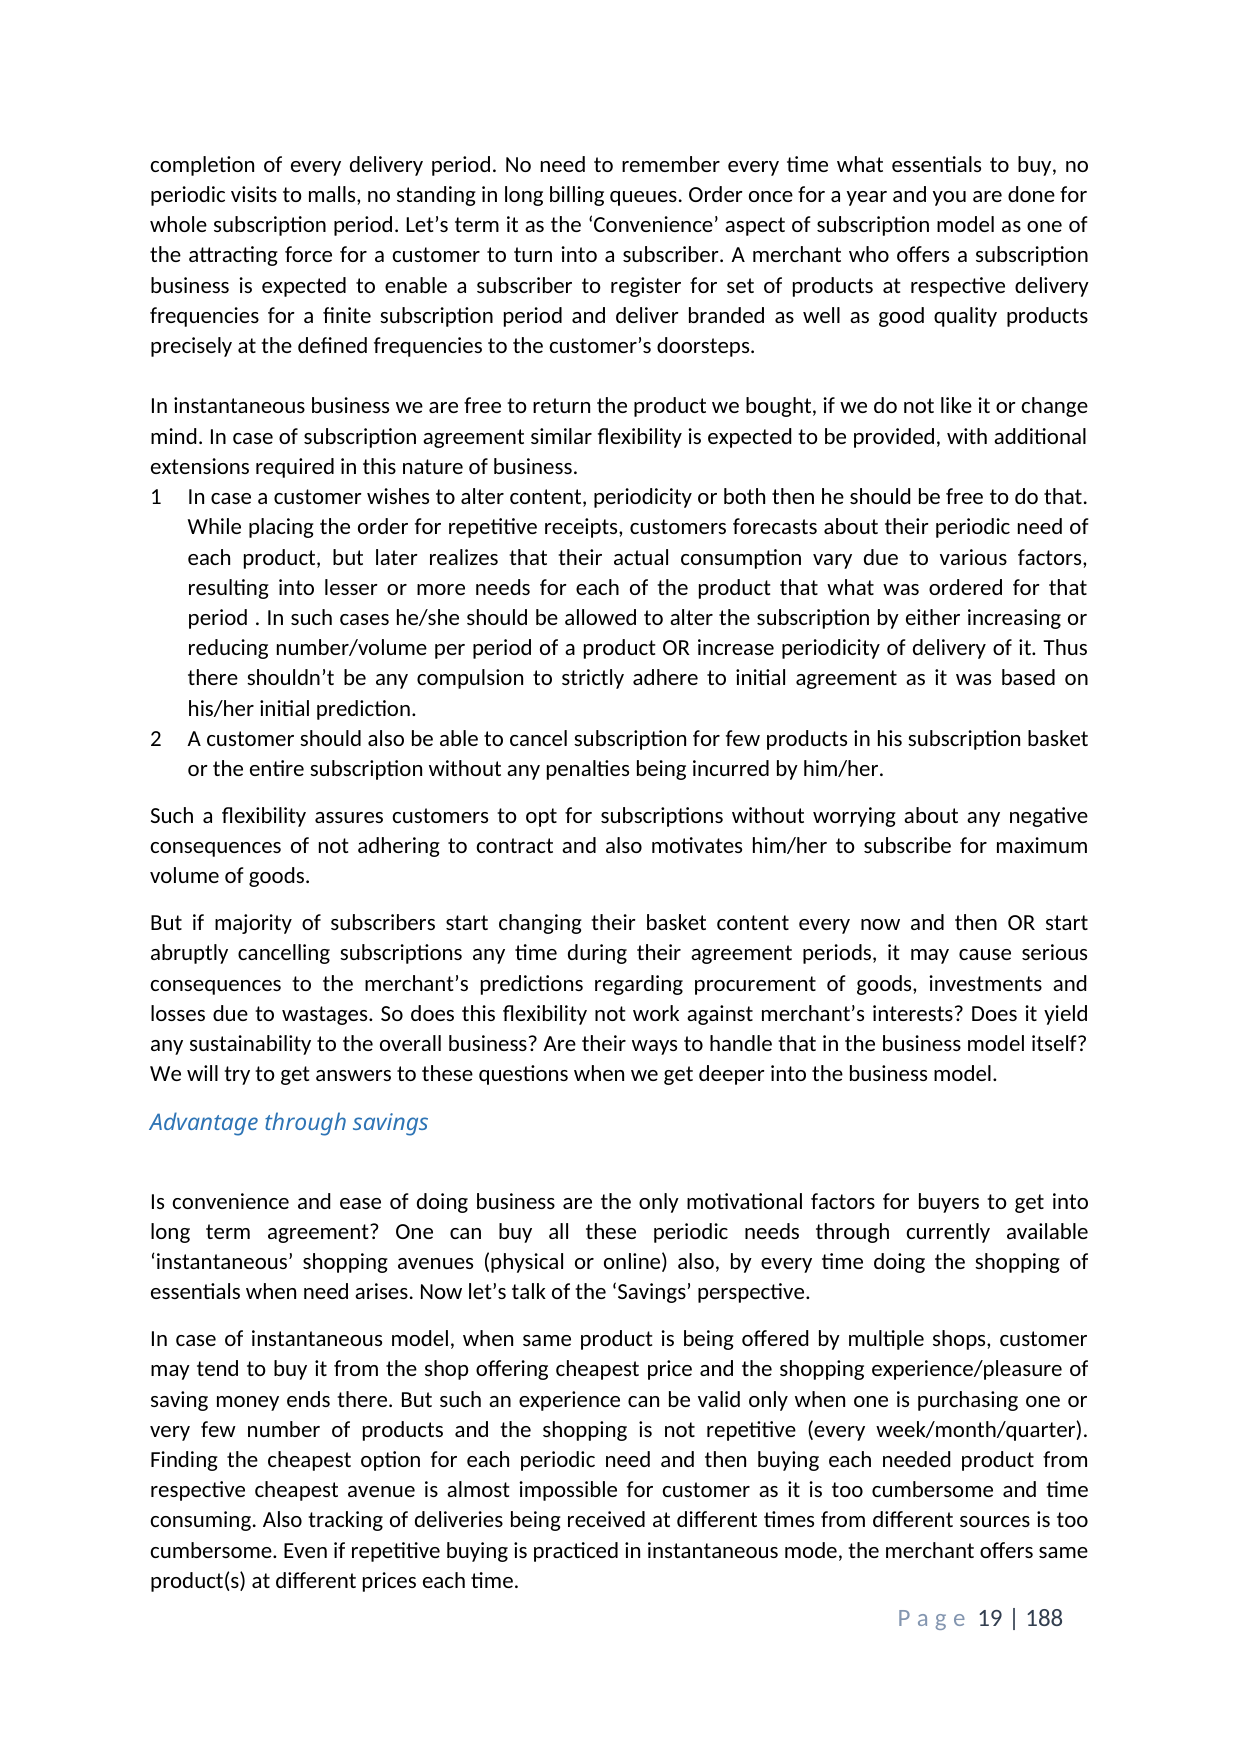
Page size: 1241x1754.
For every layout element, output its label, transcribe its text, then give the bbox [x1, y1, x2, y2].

list In case a customer wishes to alter content, periodicity or both then he should be free to do that. While placing the order for repetitive receipts, customers forecasts about their periodic need of each product, but later realizes that their actual consumption vary due to various factors, resulting into lesser or more needs for each of the product that what was ordered for that period . In such cases he/she should be allowed to alter the subscription by either increasing or reducing number/volume per period of a product OR increase periodicity of delivery of it. Thus there shouldn’t be any compulsion to strictly adhere to initial agreement as it was based on his/her initial prediction. [150, 482, 1090, 722]
list A customer should also be able to cancel subscription for few products in his subscription basket or the entire subscription without any penalties being incurred by him/her. [150, 724, 1090, 782]
list completion of every delivery period. No need to remember every time what essentials to buy, no periodic visits to malls, no standing in long billing queues. Order once for a year and you are done for whole subscription period. Let’s term it as the ‘Convenience’ aspect of subscription model as one of the attracting force for a customer to turn into a subscriber. A merchant who offers a subscription business is expected to enable a subscriber to register for set of products at respective delivery frequencies for a finite subscription period and deliver branded as well as good quality products precisely at the defined frequencies to the customer’s doorsteps. [150, 150, 1090, 359]
text But if majority of subscribers start changing their basket content every now and then OR start abruptly cancelling subscriptions any time during their agreement periods, it may cause serious consequences to the merchant’s predictions regarding procurement of goods, investments and losses due to wastages. So does this flexibility not work against merchant’s interests? Does it yield any sustainability to the overall business? Are their ways to handle that in the business model itself? We will try to get answers to these questions when we get deeper into the business model. [150, 908, 1090, 1087]
subtitle Advantage through savings [150, 1106, 1090, 1137]
text In case of instantaneous model, when same product is being offered by multiple shops, customer may tend to buy it from the shop offering cheapest price and the shopping experience/pleasure of saving money ends there. But such an experience can be valid only when one is purchasing one or very few number of products and the shopping is not repetitive (every week/month/quarter). Finding the cheapest option for each periodic need and then buying each needed product from respective cheapest avenue is almost impossible for customer as it is too cumbersome and time consuming. Also tracking of deliveries being received at different times from different sources is too cumbersome. Even if repetitive buying is practiced in instantaneous mode, the merchant offers same product(s) at different prices each time. [150, 1324, 1090, 1594]
text Is convenience and ease of doing business are the only motivational factors for buyers to get into long term agreement? One can buy all these periodic needs through currently available ‘instantaneous’ shopping avenues (physical or online) also, by every time doing the shopping of essentials when need arises. Now let’s talk of the ‘Savings’ perspective. [150, 1187, 1090, 1306]
list In instantaneous business we are free to return the product we bought, if we do not like it or change mind. In case of subscription agreement similar flexibility is expected to be provided, with additional extensions required in this nature of business. [150, 392, 1090, 480]
text Such a flexibility assures customers to opt for subscriptions without worrying about any negative consequences of not adhering to contract and also motivates him/her to subscribe for maximum volume of goods. [150, 801, 1090, 889]
